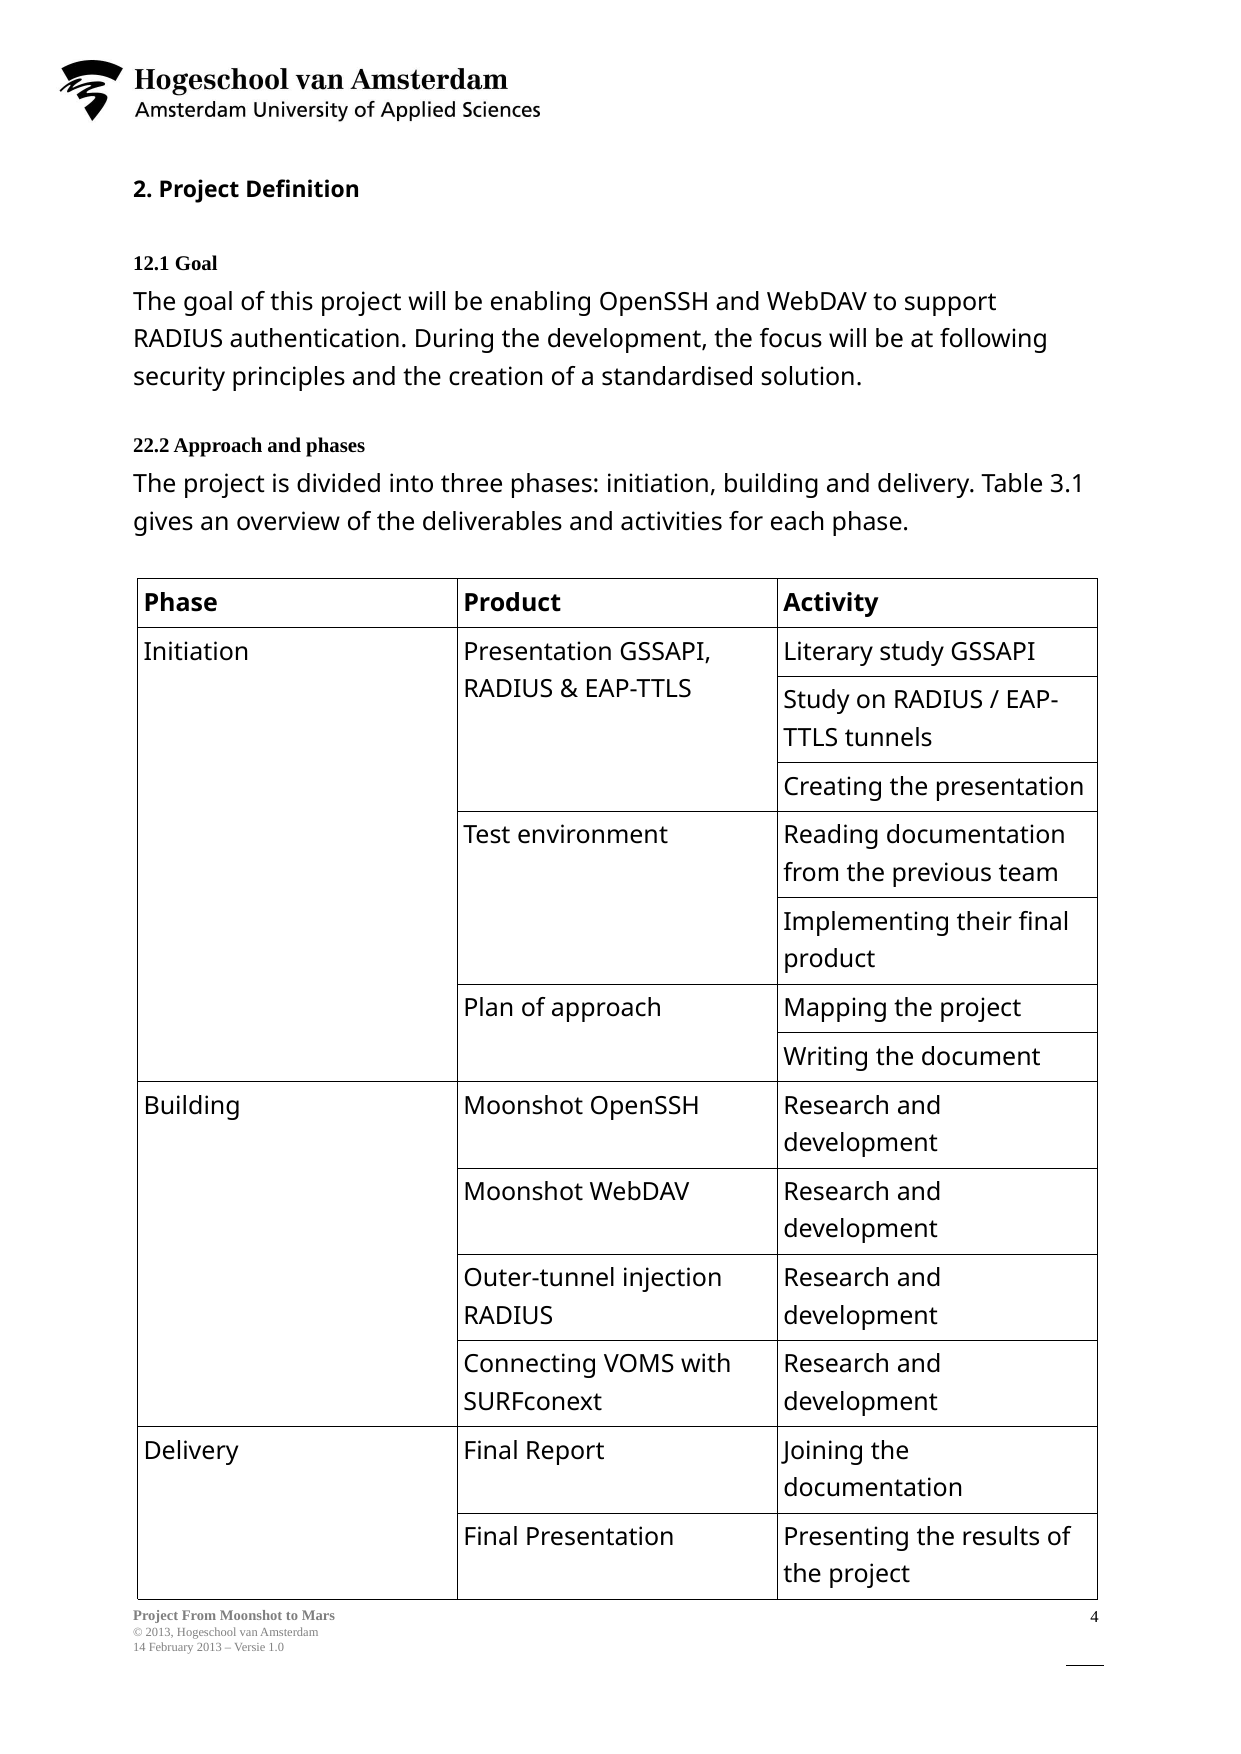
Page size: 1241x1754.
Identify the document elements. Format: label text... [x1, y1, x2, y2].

table_header Activity [778, 579, 1097, 627]
text The goal of this project will be enabling OpenSSH and WebDAV to support RADIUS authentication. During the development, the focus will be at following security principles and the creation of a standardised solution. [133, 283, 1092, 392]
table_cell Research and development [778, 1169, 1097, 1254]
table_cell Creating the presentation [778, 763, 1097, 811]
table_cell Literary study GSSAPI [778, 628, 1097, 676]
table_cell Study on RADIUS / EAP-TTLS tunnels [778, 677, 1097, 762]
table_cell Moonshot WebDAV [458, 1169, 777, 1254]
text The project is divided into three phases: initiation, building and delivery. Table 3.1 gives an overview of the deliverables and activities for each phase. [133, 466, 1092, 537]
table_cell Presentation GSSAPI, RADIUS & EAP-TTLS [458, 628, 777, 811]
table_cell Research and development [778, 1255, 1097, 1340]
table_cell Presenting the results of the project [778, 1514, 1097, 1599]
table_cell Outer-tunnel injection RADIUS [458, 1255, 777, 1340]
table_cell Mapping the project [778, 985, 1097, 1032]
subtitle 2. Project Definition [133, 173, 1092, 204]
table_cell Delivery [138, 1427, 457, 1599]
table_cell Writing the document [778, 1033, 1097, 1081]
table_cell Implementing their final product [778, 898, 1097, 983]
subtitle 2.1 Goal [133, 251, 1092, 275]
table_cell Moonshot OpenSSH [458, 1082, 777, 1167]
subtitle 2.2 Approach and phases [133, 433, 1092, 457]
table_cell Plan of approach [458, 985, 777, 1081]
table_cell Test environment [458, 812, 777, 983]
table_cell Final Report [458, 1427, 777, 1512]
table_header Phase [138, 579, 457, 627]
table_cell Reading documentation from the previous team [778, 812, 1097, 897]
table_cell Joining the documentation [778, 1427, 1097, 1512]
table_cell Research and development [778, 1082, 1097, 1167]
table_cell Connecting VOMS with SURFconext [458, 1341, 777, 1426]
table_cell Research and development [778, 1341, 1097, 1426]
table_cell Building [138, 1082, 457, 1426]
table_cell Initiation [138, 628, 457, 1081]
table_header Product [458, 579, 777, 627]
table_cell Final Presentation [458, 1514, 777, 1599]
